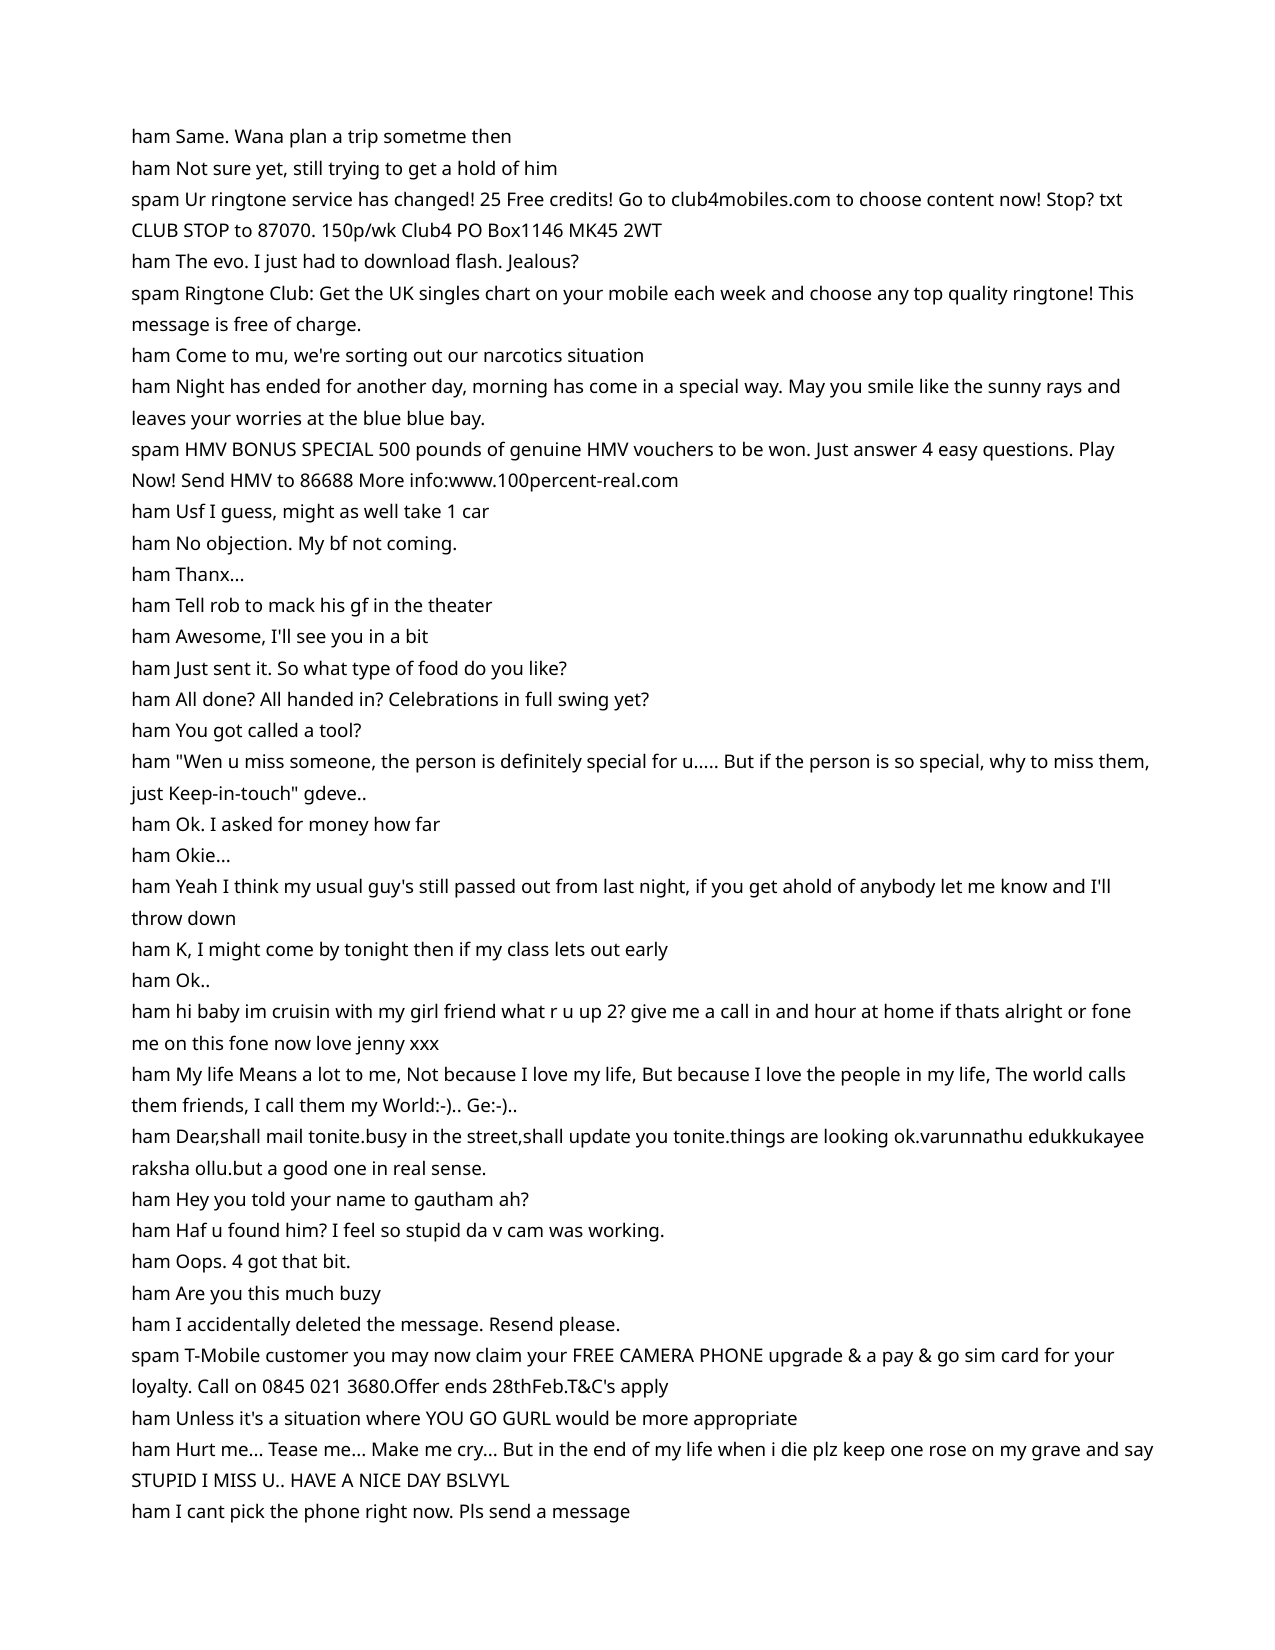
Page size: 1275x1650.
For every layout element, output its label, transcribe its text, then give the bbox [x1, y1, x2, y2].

table_cell ham The evo. I just had to download flash. Jealous? [131, 243, 1157, 274]
table_cell ham Same. Wana plan a trip sometme then [131, 118, 1157, 149]
table_cell [118, 431, 131, 493]
table_cell ham Hurt me... Tease me... Make me cry... But in the end of my life when i die plz keep one rose on my grave and say STUPID I MISS U.. HAVE A NICE DAY BSLVYL [131, 1431, 1157, 1493]
table_cell [118, 962, 131, 993]
table_cell [118, 368, 131, 431]
table_cell ham Are you this much buzy [131, 1274, 1157, 1306]
table_cell [118, 337, 131, 368]
table_cell spam Ringtone Club: Get the UK singles chart on your mobile each week and choose any top quality ringtone! This message is free of charge. [131, 274, 1157, 337]
table_cell ham Ok. I asked for money how far [131, 806, 1157, 837]
table_cell ham Yeah I think my usual guy's still passed out from last night, if you get ahold of anybody let me know and I'll throw down [131, 868, 1157, 931]
table_cell [118, 587, 131, 618]
table_cell [118, 1306, 131, 1337]
table_cell [118, 1274, 131, 1306]
table_cell [118, 1493, 131, 1524]
table_cell ham Come to mu, we're sorting out our narcotics situation [131, 337, 1157, 368]
table_cell [118, 743, 131, 806]
table_cell [118, 1337, 131, 1399]
table_cell [118, 274, 131, 337]
table_cell [118, 243, 131, 274]
table_cell ham All done? All handed in? Celebrations in full swing yet? [131, 681, 1157, 712]
table_cell spam T-Mobile customer you may now claim your FREE CAMERA PHONE upgrade & a pay & go sim card for your loyalty. Call on 0845 021 3680.Offer ends 28thFeb.T&C's apply [131, 1337, 1157, 1399]
table_cell ham I accidentally deleted the message. Resend please. [131, 1306, 1157, 1337]
table_cell ham "Wen u miss someone, the person is definitely special for u..... But if the person is so special, why to miss them, just Keep-in-touch" gdeve.. [131, 743, 1157, 806]
table_cell ham Night has ended for another day, morning has come in a special way. May you smile like the sunny rays and leaves your worries at the blue blue bay. [131, 368, 1157, 431]
table_cell ham Unless it's a situation where YOU GO GURL would be more appropriate [131, 1399, 1157, 1431]
table_cell ham Haf u found him? I feel so stupid da v cam was working. [131, 1212, 1157, 1243]
table_cell [118, 806, 131, 837]
table_cell [118, 556, 131, 587]
table_cell [118, 1431, 131, 1493]
table_cell [118, 649, 131, 681]
table_cell ham Thanx... [131, 556, 1157, 587]
table_cell [118, 1118, 131, 1181]
table_cell [118, 1399, 131, 1431]
table_cell [118, 868, 131, 931]
table_cell [118, 681, 131, 712]
table_cell [118, 931, 131, 962]
table_cell ham Usf I guess, might as well take 1 car [131, 493, 1157, 524]
table_cell ham Ok.. [131, 962, 1157, 993]
table_cell [118, 118, 131, 149]
table_cell [118, 181, 131, 243]
table_cell ham Dear,shall mail tonite.busy in the street,shall update you tonite.things are looking ok.varunnathu edukkukayee raksha ollu.but a good one in real sense. [131, 1118, 1157, 1181]
table_cell ham Awesome, I'll see you in a bit [131, 618, 1157, 649]
table_cell [118, 618, 131, 649]
table_cell [118, 712, 131, 743]
table_cell ham I cant pick the phone right now. Pls send a message [131, 1493, 1157, 1524]
table_cell [118, 1212, 131, 1243]
table_cell [118, 149, 131, 181]
table_cell [118, 1243, 131, 1274]
table_cell ham Not sure yet, still trying to get a hold of him [131, 149, 1157, 181]
table_cell [118, 993, 131, 1056]
table_cell [118, 1056, 131, 1118]
table_cell ham Hey you told your name to gautham ah? [131, 1181, 1157, 1212]
table_cell [118, 1181, 131, 1212]
table_cell [118, 837, 131, 868]
table_cell spam HMV BONUS SPECIAL 500 pounds of genuine HMV vouchers to be won. Just answer 4 easy questions. Play Now! Send HMV to 86688 More info:www.100percent-real.com [131, 431, 1157, 493]
table_cell ham You got called a tool? [131, 712, 1157, 743]
table_cell spam Ur ringtone service has changed! 25 Free credits! Go to club4mobiles.com to choose content now! Stop? txt CLUB STOP to 87070. 150p/wk Club4 PO Box1146 MK45 2WT [131, 181, 1157, 243]
table_cell ham Okie... [131, 837, 1157, 868]
table_cell [118, 524, 131, 556]
table_cell ham hi baby im cruisin with my girl friend what r u up 2? give me a call in and hour at home if thats alright or fone me on this fone now love jenny xxx [131, 993, 1157, 1056]
table_cell ham Just sent it. So what type of food do you like? [131, 649, 1157, 681]
table_cell ham Oops. 4 got that bit. [131, 1243, 1157, 1274]
table_cell ham No objection. My bf not coming. [131, 524, 1157, 556]
table_cell [118, 493, 131, 524]
table_cell ham Tell rob to mack his gf in the theater [131, 587, 1157, 618]
table_cell ham K, I might come by tonight then if my class lets out early [131, 931, 1157, 962]
table_cell ham My life Means a lot to me, Not because I love my life, But because I love the people in my life, The world calls them friends, I call them my World:-).. Ge:-).. [131, 1056, 1157, 1118]
